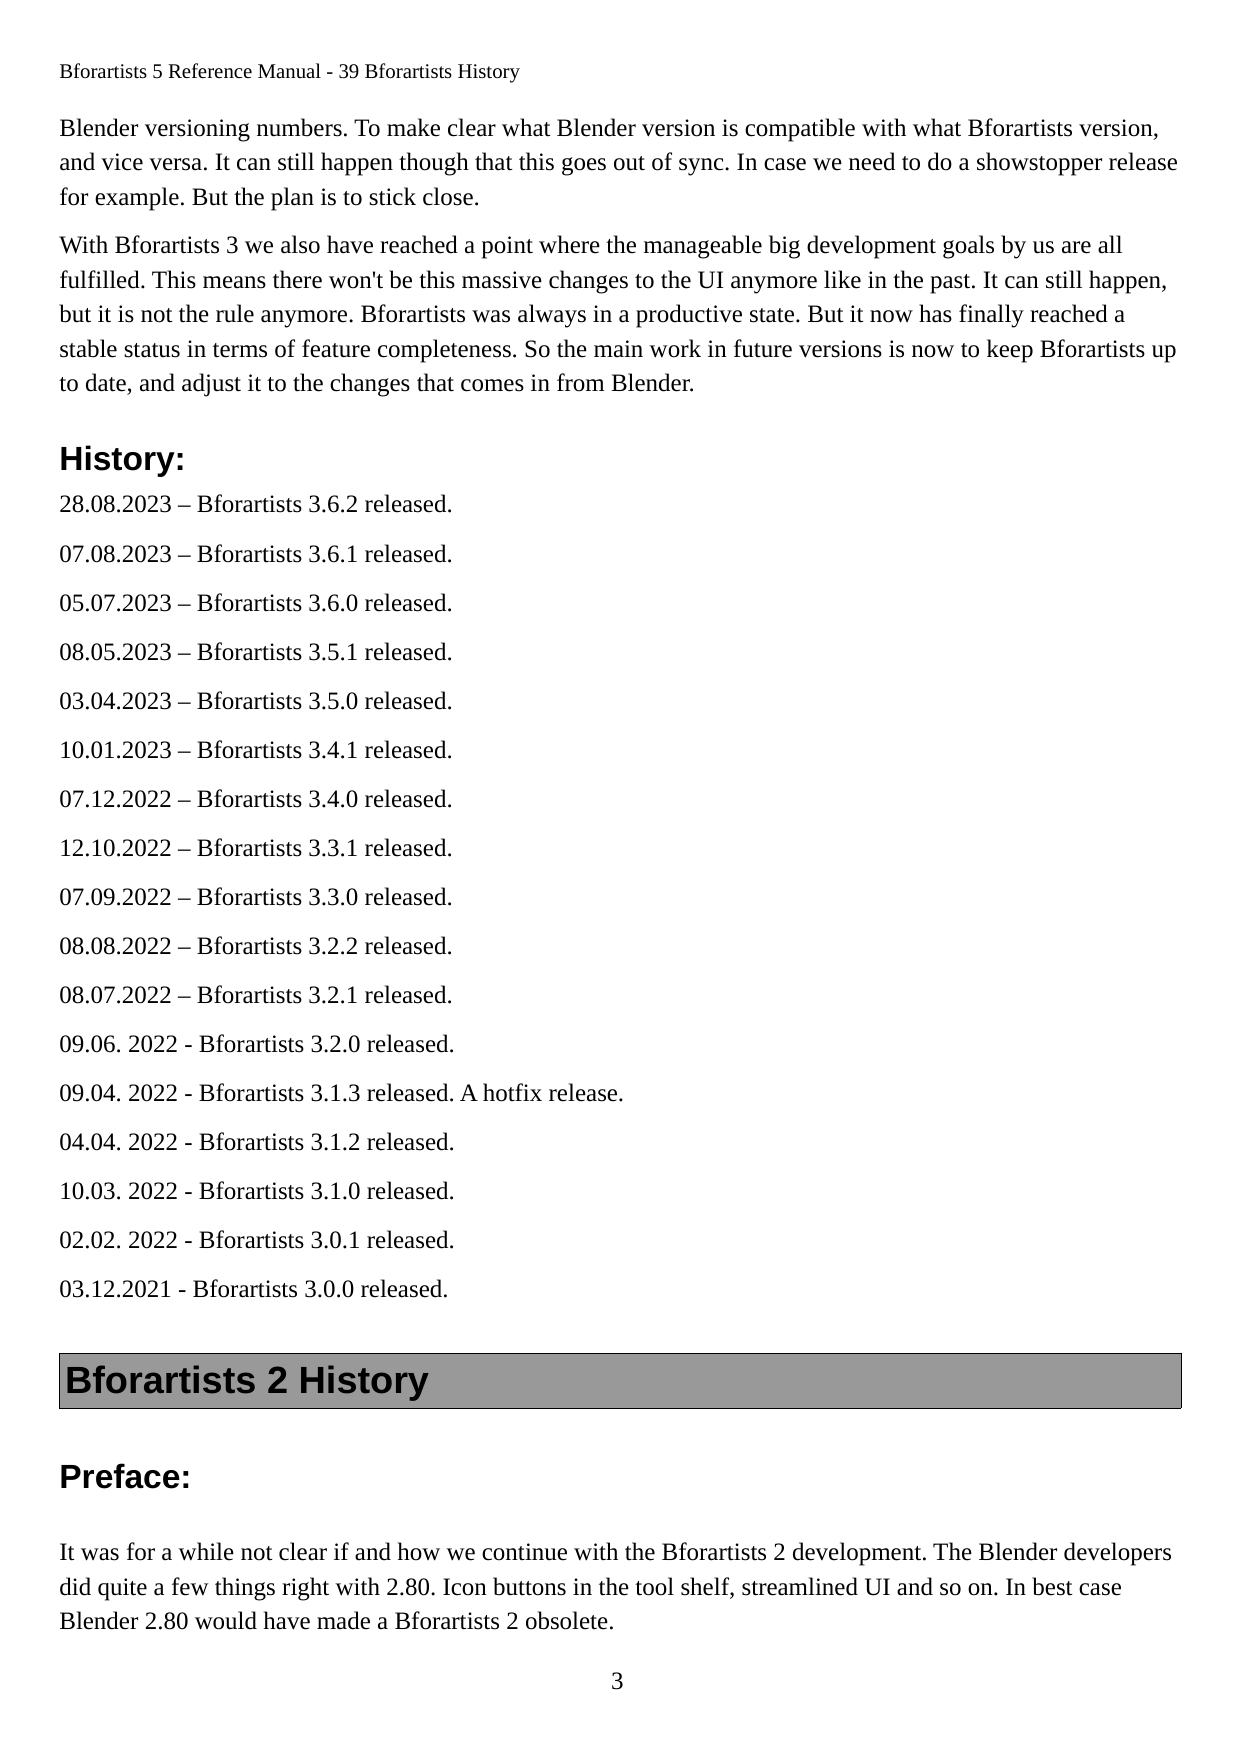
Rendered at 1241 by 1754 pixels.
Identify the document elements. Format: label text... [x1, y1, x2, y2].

table_header Bforartists 2 History [60, 1354, 1181, 1408]
text 10.01.2023 – Bforartists 3.4.1 released. [59, 735, 1181, 764]
text 02.02. 2022 - Bforartists 3.0.1 released. [59, 1226, 1181, 1254]
text 12.10.2022 – Bforartists 3.3.1 released. [59, 833, 1181, 862]
text 09.06. 2022 - Bforartists 3.2.0 released. [59, 1029, 1181, 1058]
text 07.08.2023 – Bforartists 3.6.1 released. [59, 539, 1181, 567]
text 08.07.2022 – Bforartists 3.2.1 released. [59, 980, 1181, 1009]
text 28.08.2023 – Bforartists 3.6.2 released. [59, 489, 1181, 518]
text 03.12.2021 - Bforartists 3.0.0 released. [59, 1274, 1181, 1303]
text 03.04.2023 – Bforartists 3.5.0 released. [59, 686, 1181, 714]
subtitle History: [59, 438, 1181, 477]
subtitle Preface: [59, 1457, 1181, 1496]
text With Bforartists 3 we also have reached a point where the manageable big development goals by us are all fulfilled. This means there won't be this massive changes to the UI anymore like in the past. It can still happen, but it is not the rule anymore. Bforartists was always in a productive state. But it now has finally reached a stable status in terms of feature completeness. So the main work in future versions is now to keep Bforartists up to date, and adjust it to the changes that comes in from Blender. [59, 231, 1181, 397]
text 08.05.2023 – Bforartists 3.5.1 released. [59, 637, 1181, 666]
text Blender versioning numbers. To make clear what Blender version is compatible with what Bforartists version, and vice versa. It can still happen though that this goes out of sync. In case we need to do a showstopper release for example. But the plan is to stick close. [59, 113, 1181, 210]
text 04.04. 2022 - Bforartists 3.1.2 released. [59, 1127, 1181, 1156]
text 07.12.2022 – Bforartists 3.4.0 released. [59, 784, 1181, 813]
text 09.04. 2022 - Bforartists 3.1.3 released. A hotfix release. [59, 1078, 1181, 1107]
text It was for a while not clear if and how we continue with the Bforartists 2 development. The Blender developers did quite a few things right with 2.80. Icon buttons in the tool shelf, streamlined UI and so on. In best case Blender 2.80 would have made a Bforartists 2 obsolete. [59, 1537, 1181, 1635]
text 07.09.2022 – Bforartists 3.3.0 released. [59, 882, 1181, 911]
text 10.03. 2022 - Bforartists 3.1.0 released. [59, 1176, 1181, 1205]
text 05.07.2023 – Bforartists 3.6.0 released. [59, 588, 1181, 616]
text 08.08.2022 – Bforartists 3.2.2 released. [59, 931, 1181, 960]
